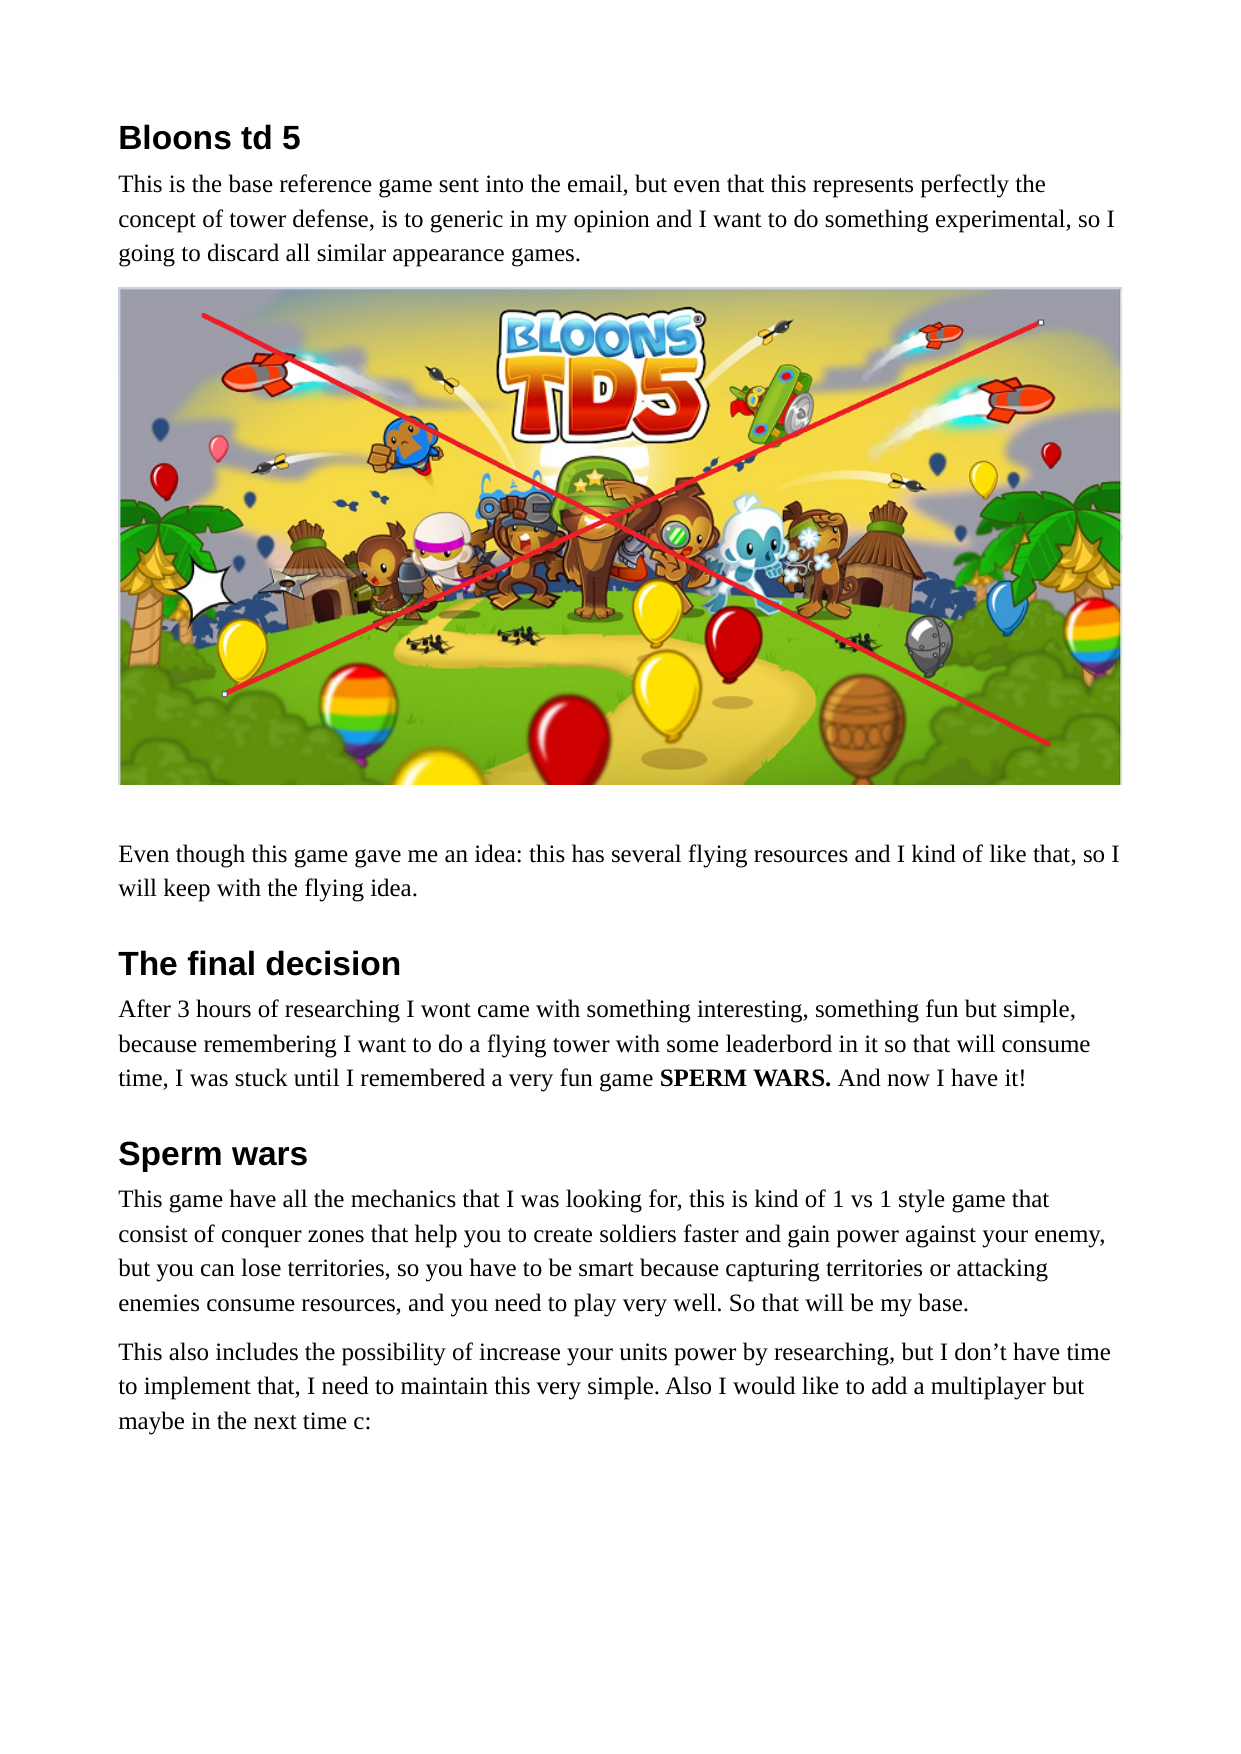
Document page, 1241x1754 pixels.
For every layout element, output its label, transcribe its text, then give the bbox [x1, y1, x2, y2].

subtitle Sperm wars [118, 1133, 1122, 1172]
text This game have all the mechanics that I was looking for, this is kind of 1 vs 1 style game that consist of conquer zones that help you to create soldiers faster and gain power against your enemy, but you can lose territories, so you have to be smart because capturing territories or attacking enemies consume resources, and you need to play very well. So that will be my base. [118, 1184, 1122, 1317]
text Even though this game gave me an idea: this has several flying resources and I kind of like that, so I will keep with the flying idea. [118, 839, 1122, 902]
text After 3 hours of researching I wont came with something interesting, something fun but simple, because remembering I want to do a flying tower with some leaderbord in it so that will consume time, I was stuck until I remembered a very fun game SPERM WARS. And now I have it! [118, 994, 1122, 1092]
picture [118, 287, 1123, 785]
subtitle Bloons td 5 [118, 118, 1122, 157]
text This is the base reference game sent into the email, but even that this represents perfectly the concept of tower defense, is to generic in my opinion and I want to do something experimental, so I going to discard all similar appearance games. [118, 169, 1122, 267]
text This also includes the possibility of increase your units power by researching, but I don’t have time to implement that, I need to maintain this very simple. Also I would like to add a multiplayer but maybe in the next time c: [118, 1337, 1122, 1435]
subtitle The final decision [118, 943, 1122, 982]
